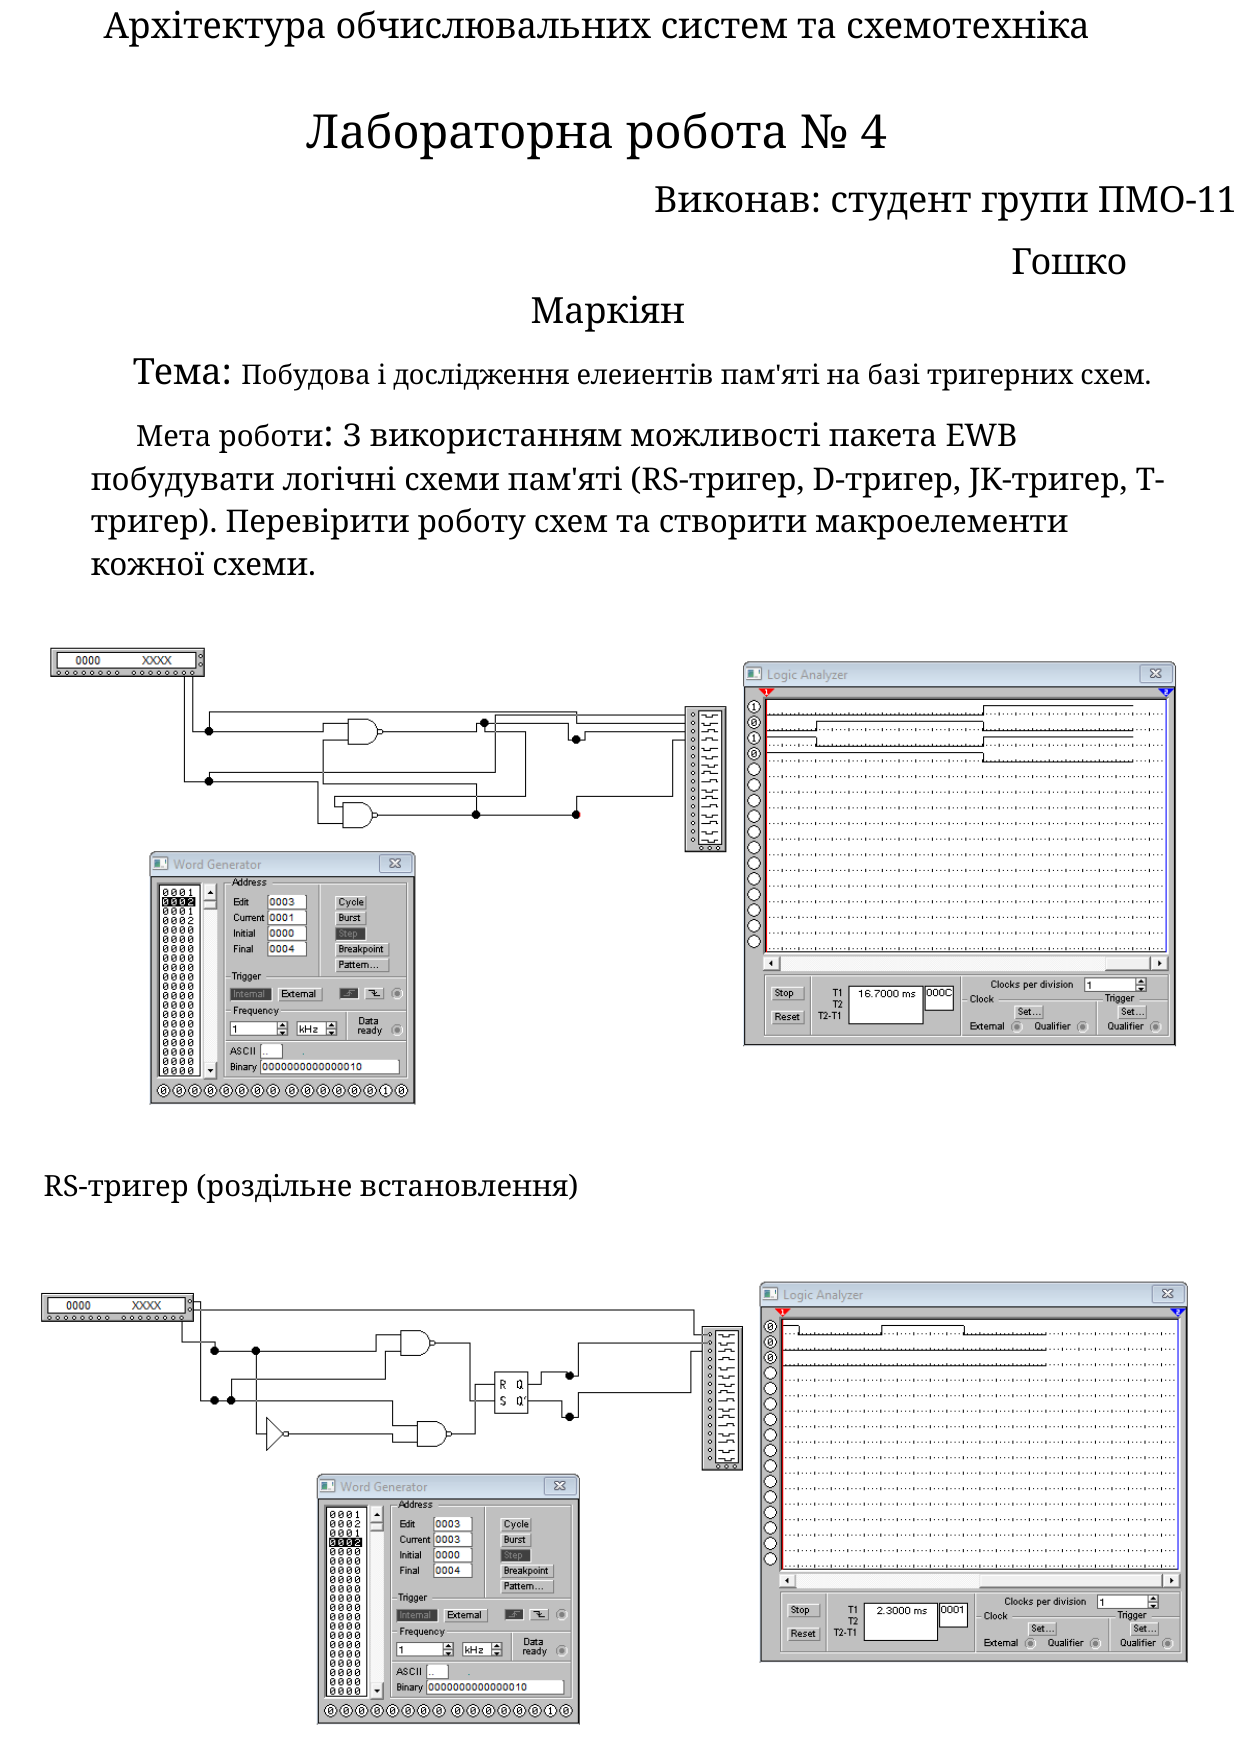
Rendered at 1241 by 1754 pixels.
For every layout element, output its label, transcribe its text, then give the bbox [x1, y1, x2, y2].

picture [41, 629, 1199, 1113]
text Тема: Побудова і дослідження елеиентів пам'яті на базі тригерних схем. [95, 346, 1193, 395]
text Лабораторна робота № 4 [0, 98, 1193, 162]
picture [35, 1262, 1193, 1736]
text Гошко Маркіян [22, 236, 1193, 334]
text RS-тригер (роздільне встановлення) [36, 1165, 1193, 1205]
text Мета роботи: З використанням можливості пакета EWB побудувати логічні схеми пам'яті (RS-тригер, D-тригер, JK-тригер, T-тригер). Перевірити роботу схем та створити макроелементи кожної схеми. [91, 408, 1166, 584]
text Виконав: студент групи ПМО-11 [0, 174, 1240, 223]
text Архітектура обчислювальних систем та схемотехніка [0, 0, 1193, 98]
